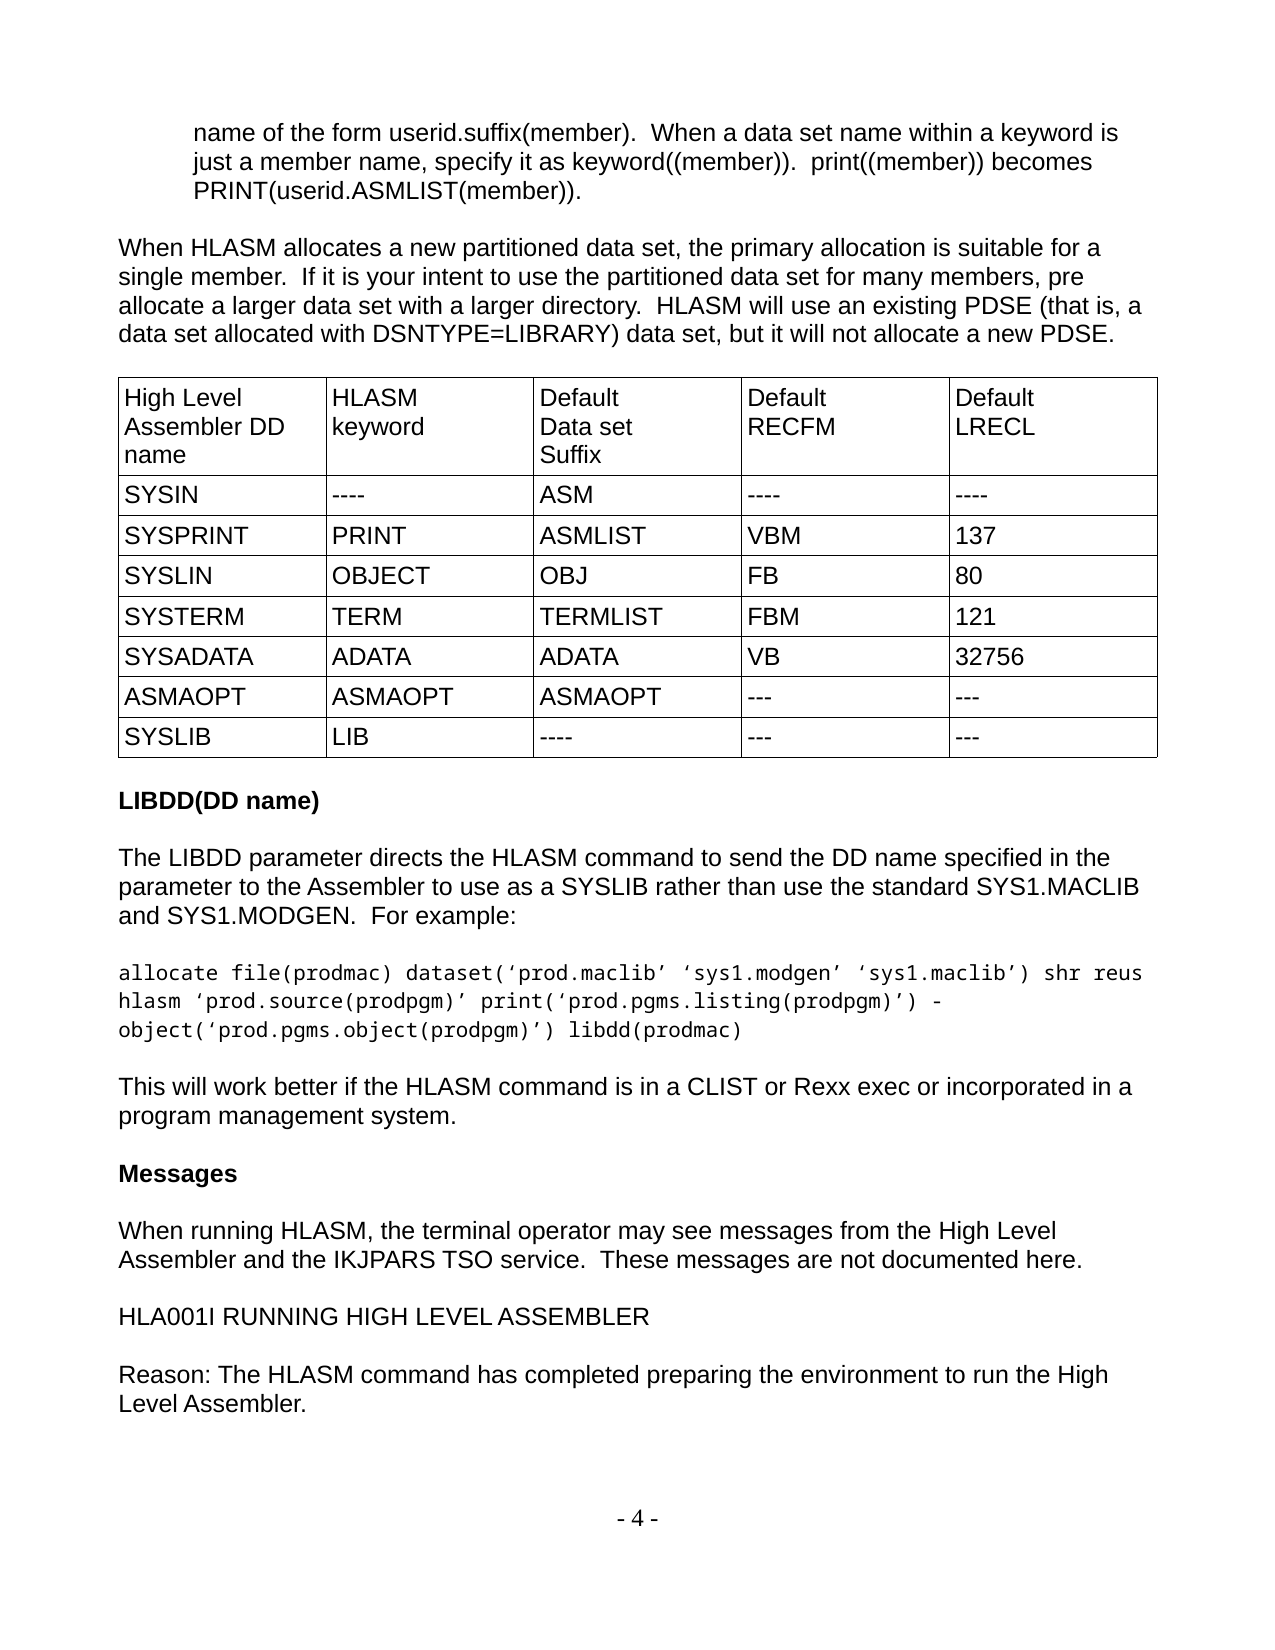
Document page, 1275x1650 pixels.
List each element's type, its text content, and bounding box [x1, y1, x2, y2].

table_cell SYSLIN [119, 556, 326, 596]
table_cell 137 [950, 516, 1157, 555]
table_cell ---- [534, 718, 741, 757]
table_cell VB [742, 637, 949, 676]
text When running HLASM, the terminal operator may see messages from the High Level Assembler and the IKJPARS TSO service. These messages are not documented here. [118, 1216, 1157, 1273]
table_cell PRINT [327, 516, 533, 555]
text object(‘prod.pgms.object(prodpgm)’) libdd(prodmac) [118, 1015, 1157, 1043]
table_cell 121 [950, 597, 1157, 636]
table_cell 32756 [950, 637, 1157, 676]
text This will work better if the HLASM command is in a CLIST or Rexx exec or incorporated in a program management system. [118, 1072, 1157, 1130]
table_cell ---- [950, 476, 1157, 515]
table_header Default LRECL [950, 378, 1157, 475]
text When HLASM allocates a new partitioned data set, the primary allocation is suitable for a single member. If it is your intent to use the partitioned data set for many members, pre allocate a larger data set with a larger directory. HLASM will use an existing PDSE (that is, a data set allocated with DSNTYPE=LIBRARY) data set, but it will not allocate a new PDSE. [118, 233, 1157, 348]
list name of the form userid.suffix(member). When a data set name within a keyword is just a member name, specify it as keyword((member)). print((member)) becomes PRINT(userid.ASMLIST(member)). [156, 118, 1157, 204]
table_cell SYSPRINT [119, 516, 326, 555]
table_cell --- [742, 677, 949, 717]
text LIBDD(DD name) [118, 786, 1157, 814]
table_cell VBM [742, 516, 949, 555]
table_cell LIB [327, 718, 533, 757]
table_cell ASMAOPT [119, 677, 326, 717]
table_cell ASM [534, 476, 741, 515]
table_cell FBM [742, 597, 949, 636]
text HLA001I RUNNING HIGH LEVEL ASSEMBLER [118, 1302, 1157, 1331]
table_cell --- [742, 718, 949, 757]
table_cell ASMAOPT [327, 677, 533, 717]
table_cell ASMLIST [534, 516, 741, 555]
text hlasm ‘prod.source(prodpgm)’ print(‘prod.pgms.listing(prodpgm)’) - [118, 987, 1157, 1015]
table_header Default RECFM [742, 378, 949, 475]
table_cell SYSTERM [119, 597, 326, 636]
table_cell ADATA [534, 637, 741, 676]
table_cell --- [950, 677, 1157, 717]
text Messages [118, 1158, 1157, 1187]
table_cell OBJECT [327, 556, 533, 596]
table_cell TERM [327, 597, 533, 636]
table_cell SYSLIB [119, 718, 326, 757]
table_header Default Data set Suffix [534, 378, 741, 475]
table_cell SYSADATA [119, 637, 326, 676]
table_cell FB [742, 556, 949, 596]
table_header High Level Assembler DD name [119, 378, 326, 475]
table_cell ADATA [327, 637, 533, 676]
table_cell ---- [742, 476, 949, 515]
text allocate file(prodmac) dataset(‘prod.maclib’ ‘sys1.modgen’ ‘sys1.maclib’) shr reus [118, 958, 1157, 987]
table_cell OBJ [534, 556, 741, 596]
table_cell ASMAOPT [534, 677, 741, 717]
table_header HLASM keyword [327, 378, 533, 475]
table_cell 80 [950, 556, 1157, 596]
text Reason: The HLASM command has completed preparing the environment to run the High Level Assembler. [118, 1360, 1157, 1417]
table_cell --- [950, 718, 1157, 757]
table_cell ---- [327, 476, 533, 515]
text The LIBDD parameter directs the HLASM command to send the DD name specified in the parameter to the Assembler to use as a SYSLIB rather than use the standard SYS1.MACLIB and SYS1.MODGEN. For example: [118, 843, 1157, 929]
table_cell TERMLIST [534, 597, 741, 636]
table_cell SYSIN [119, 476, 326, 515]
